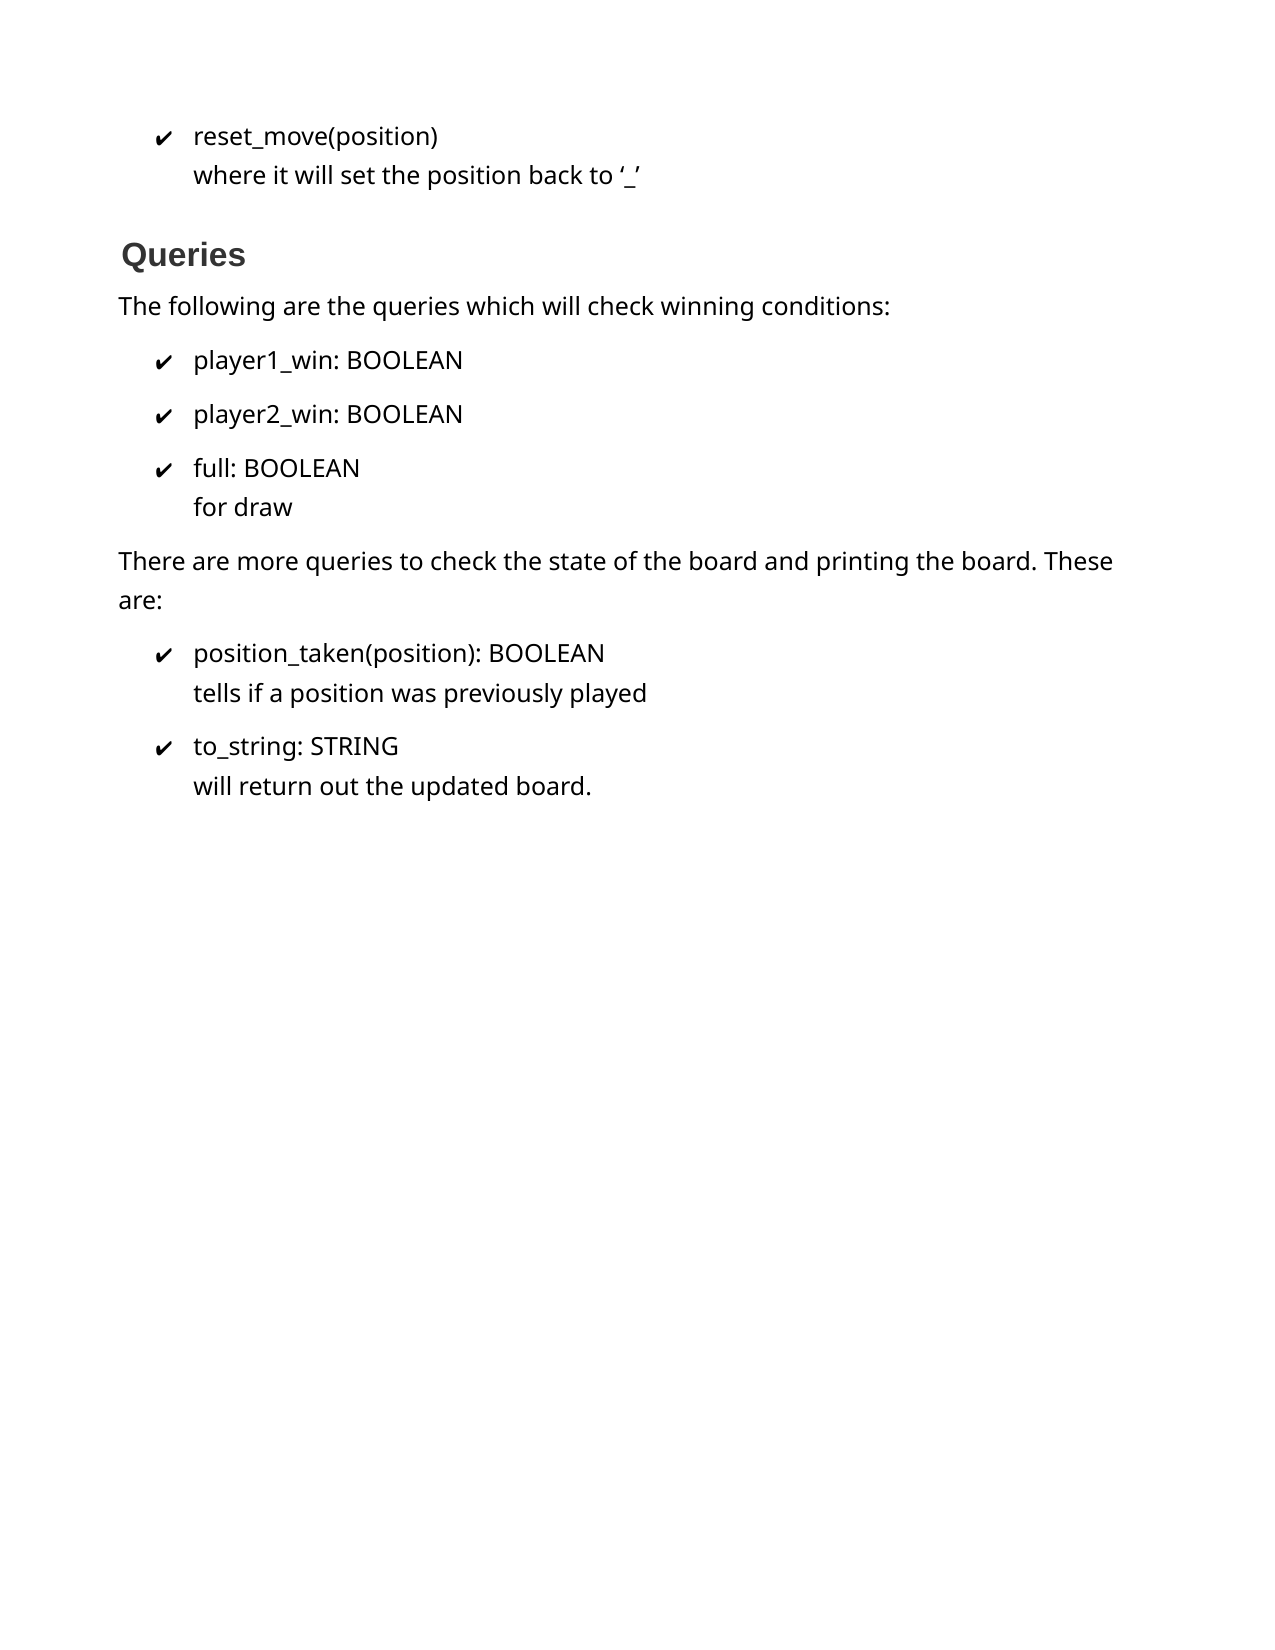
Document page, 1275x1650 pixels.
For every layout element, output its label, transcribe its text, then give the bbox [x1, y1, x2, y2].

subtitle Queries [118, 232, 1157, 277]
list player1_win: BOOLEAN [156, 343, 1157, 377]
list full: BOOLEAN for draw [156, 450, 1157, 523]
text There are more queries to check the state of the board and printing the board. These are: [118, 543, 1157, 616]
list player2_win: BOOLEAN [156, 397, 1157, 431]
text The following are the queries which will check winning conditions: [118, 289, 1157, 323]
list to_string: STRING will return out the updated board. [156, 729, 1157, 802]
list reset_move(position) where it will set the position back to ‘_’ [156, 118, 1157, 191]
list position_taken(position): BOOLEAN tells if a position was previously played [156, 636, 1157, 709]
